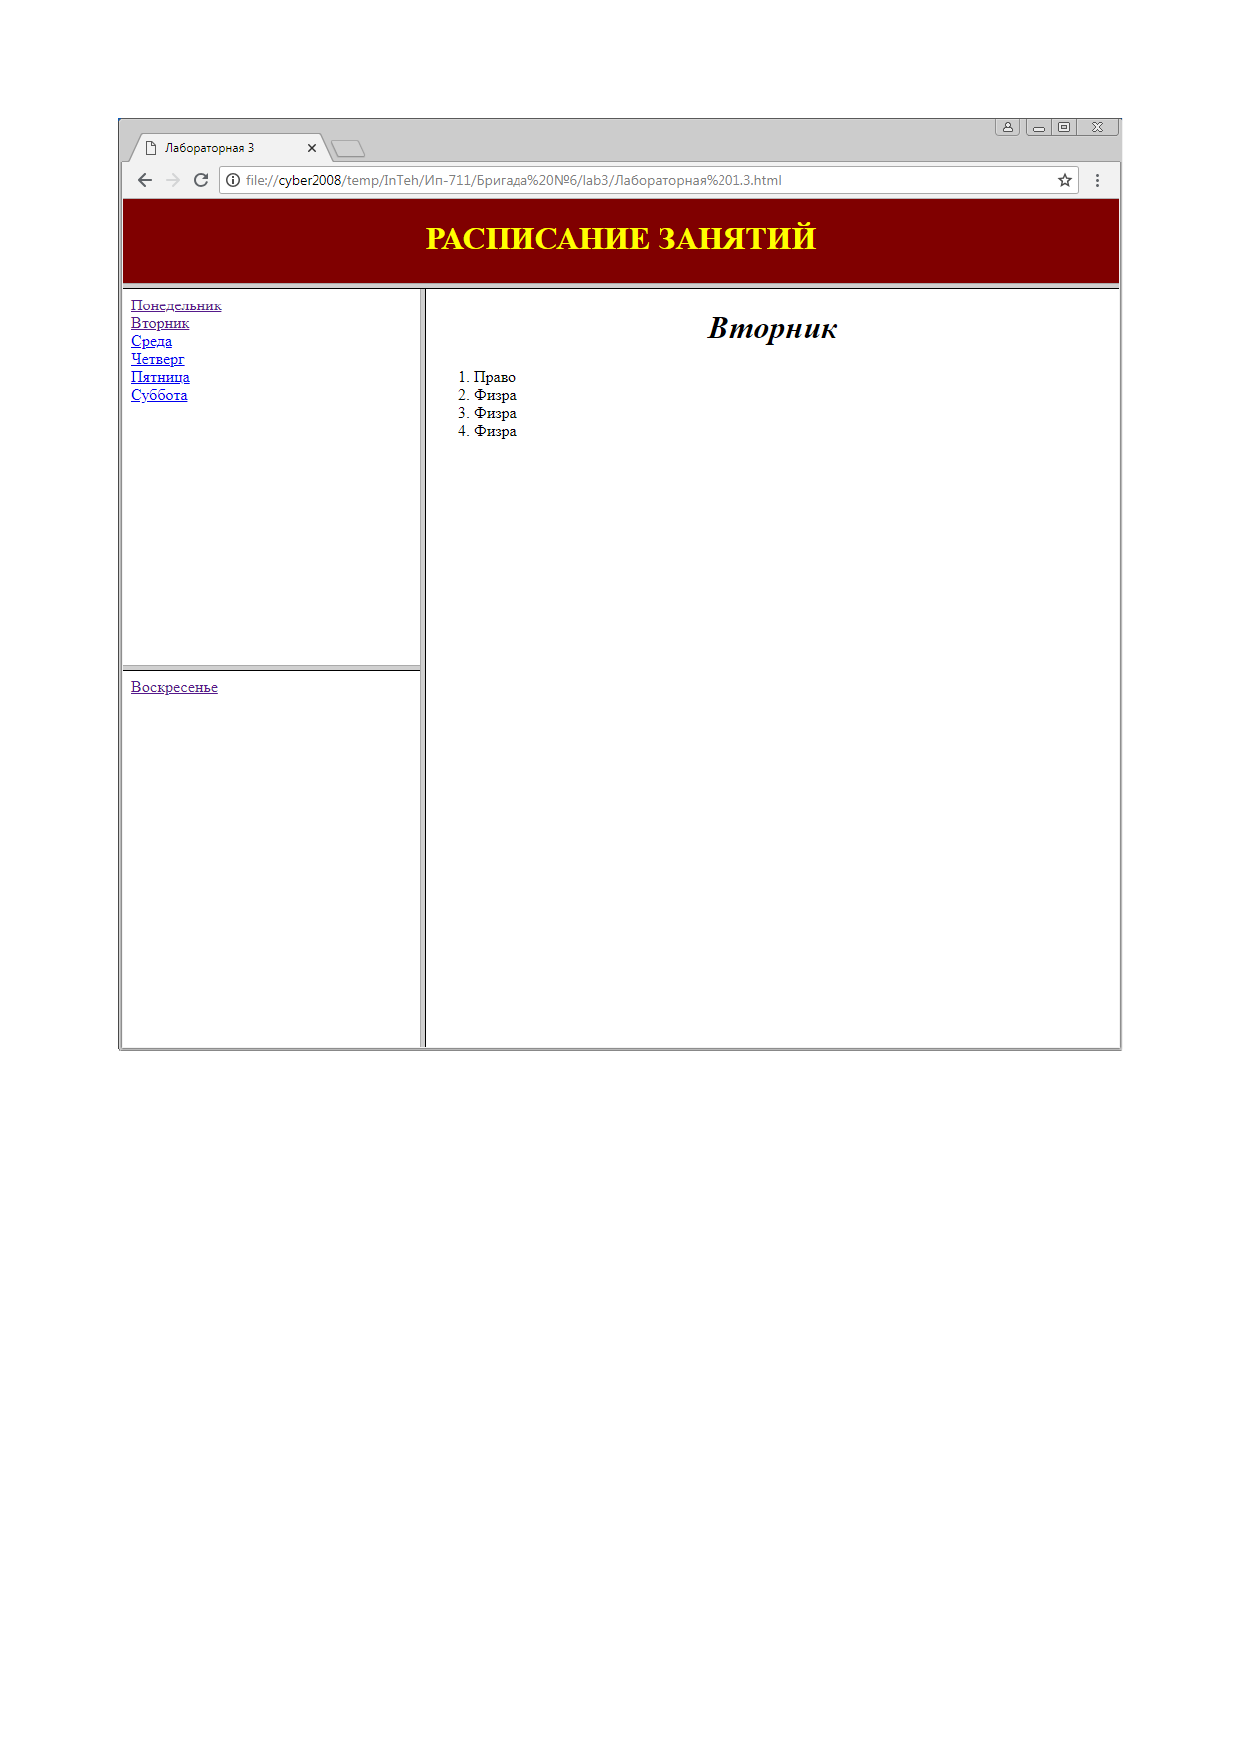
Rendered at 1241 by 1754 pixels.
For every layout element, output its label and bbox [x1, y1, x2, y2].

picture [118, 118, 1123, 1051]
